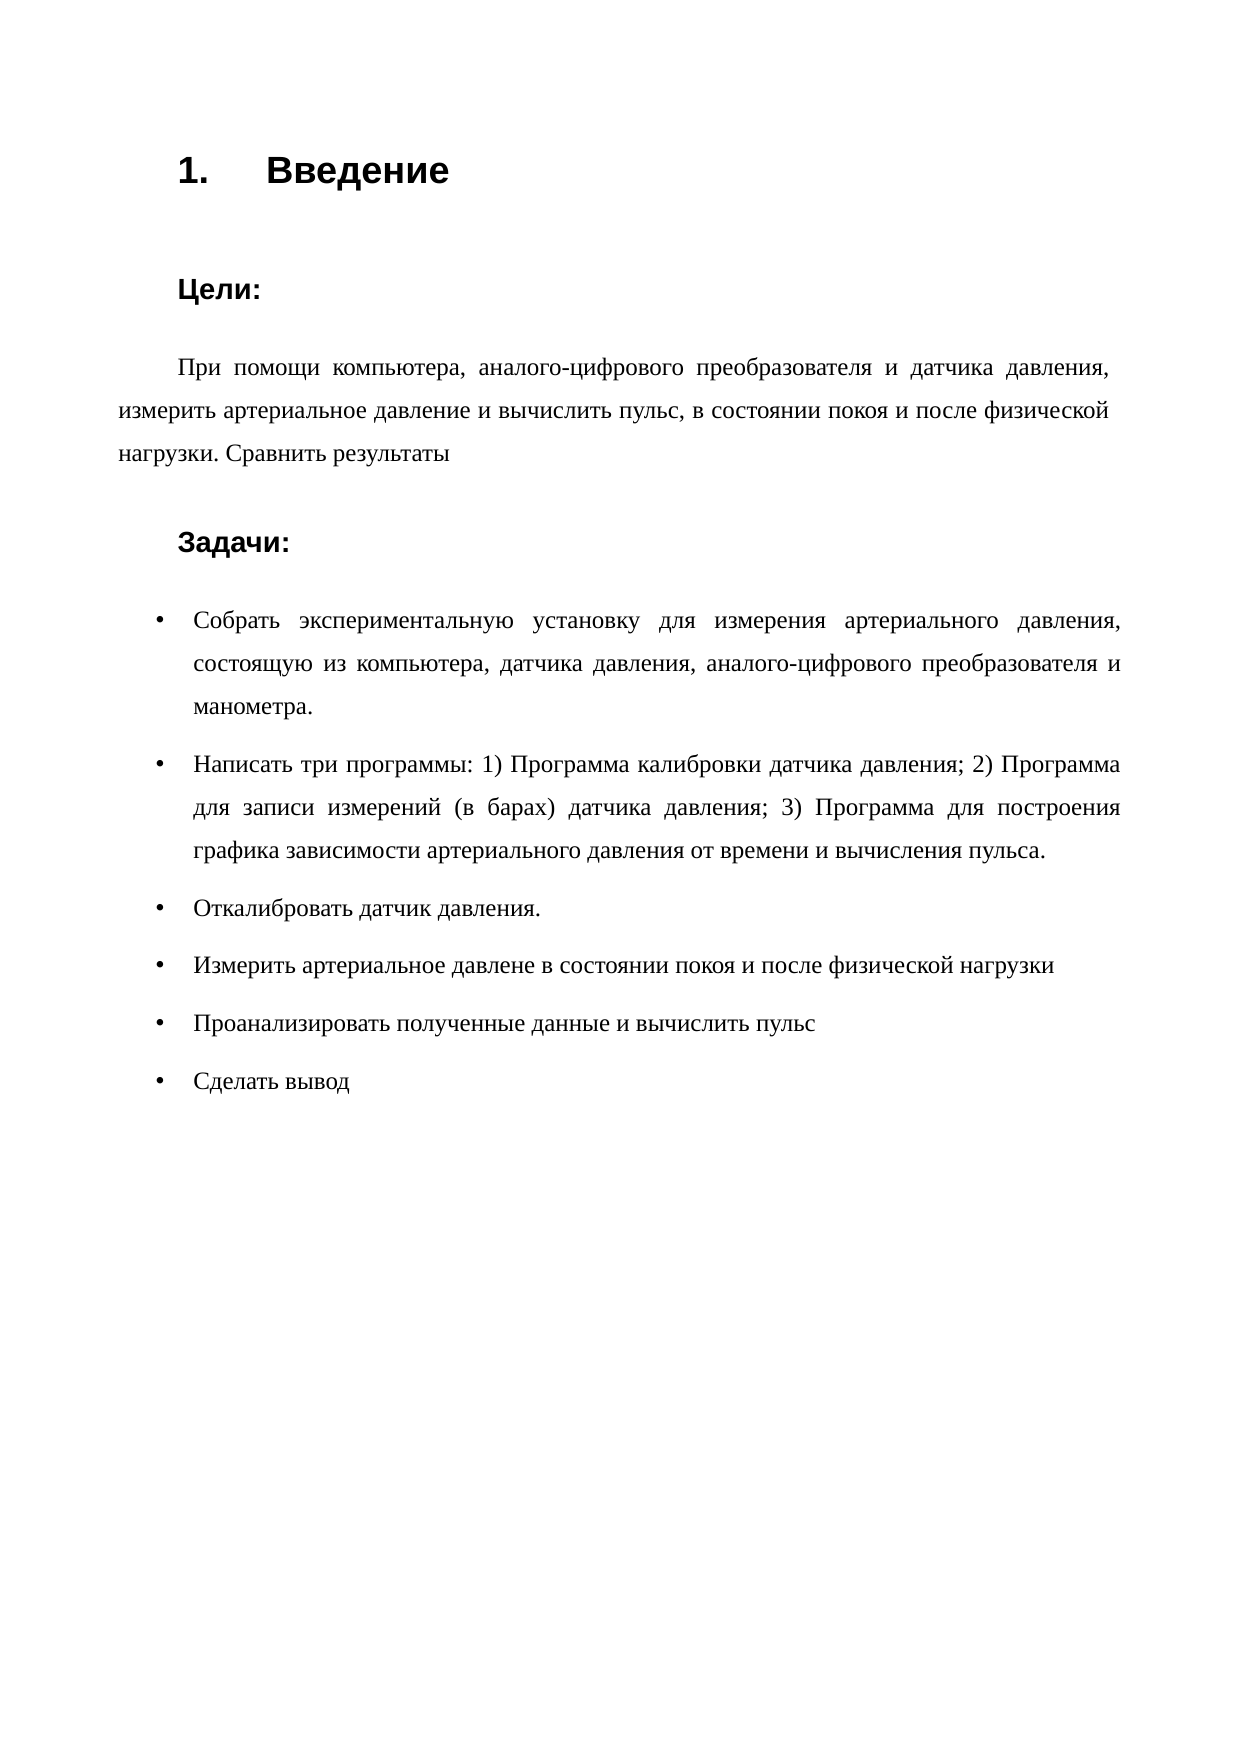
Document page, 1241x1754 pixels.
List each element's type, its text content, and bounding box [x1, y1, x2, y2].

list Собрать экспериментальную установку для измерения артериального давления, состоящую из компьютера, датчика давления, аналого-цифрового преобразователя и манометра. [156, 605, 1122, 720]
list Написать три программы: 1) Программа калибровки датчика давления; 2) Программа для записи измерений (в барах) датчика давления; 3) Программа для построения графика зависимости артериального давления от времени и вычисления пульса. [156, 749, 1122, 864]
subtitle Задачи: [118, 525, 1122, 559]
list Проанализировать полученные данные и вычислить пульс [156, 1008, 1122, 1037]
list Откалибровать датчик давления. [156, 893, 1122, 922]
list Сделать вывод [156, 1066, 1122, 1095]
subtitle Введение [118, 148, 1122, 191]
list Измерить артериальное давлене в состоянии покоя и после физической нагрузки [156, 951, 1122, 979]
subtitle Цели: [118, 272, 1122, 306]
text При помощи компьютера, аналого-цифрового преобразователя и датчика давления, измерить артериальное давление и вычислить пульс, в состоянии покоя и после физической нагрузки. Сравнить результаты [118, 352, 1110, 467]
